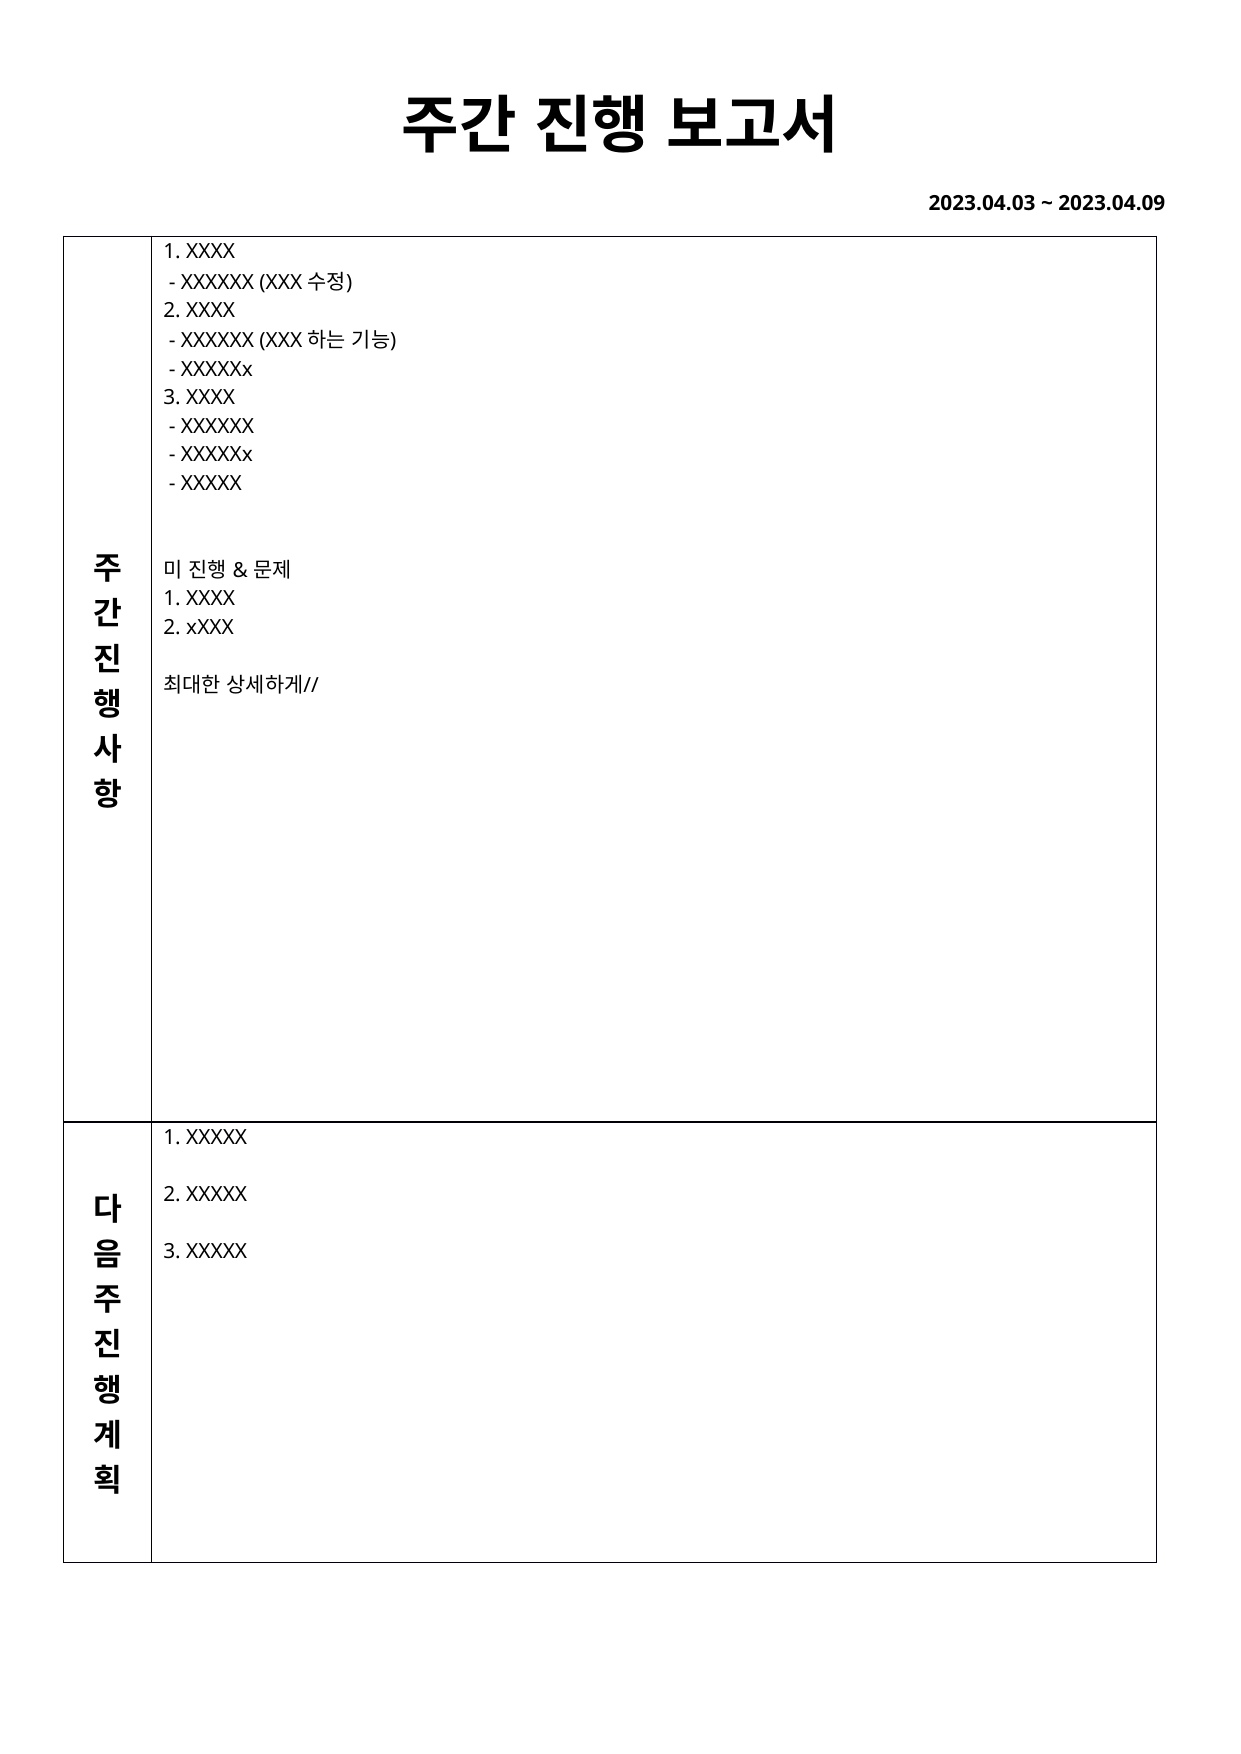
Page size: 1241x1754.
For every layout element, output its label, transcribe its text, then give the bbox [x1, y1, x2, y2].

text 주간 진행 보고서 [75, 75, 1165, 166]
table_cell 다 음 주 진 행 계 획 [64, 1123, 151, 1562]
table_cell 1. XXXXX 2. XXXXX 3. XXXXX [152, 1123, 1156, 1562]
table_header 1. XXXX - XXXXXX (XXX 수정) 2. XXXX - XXXXXX (XXX 하는 기능) - XXXXXx 3. XXXX - XXXXXX - XXXXXx - XXXXX 미 진행 & 문제 1. XXXX 2. xXXX 최대한 상세하게// [152, 237, 1156, 1121]
table_header 주 간 진 행 사 항 [64, 237, 151, 1121]
text 2023.04.03 ~ 2023.04.09 [75, 188, 1165, 217]
